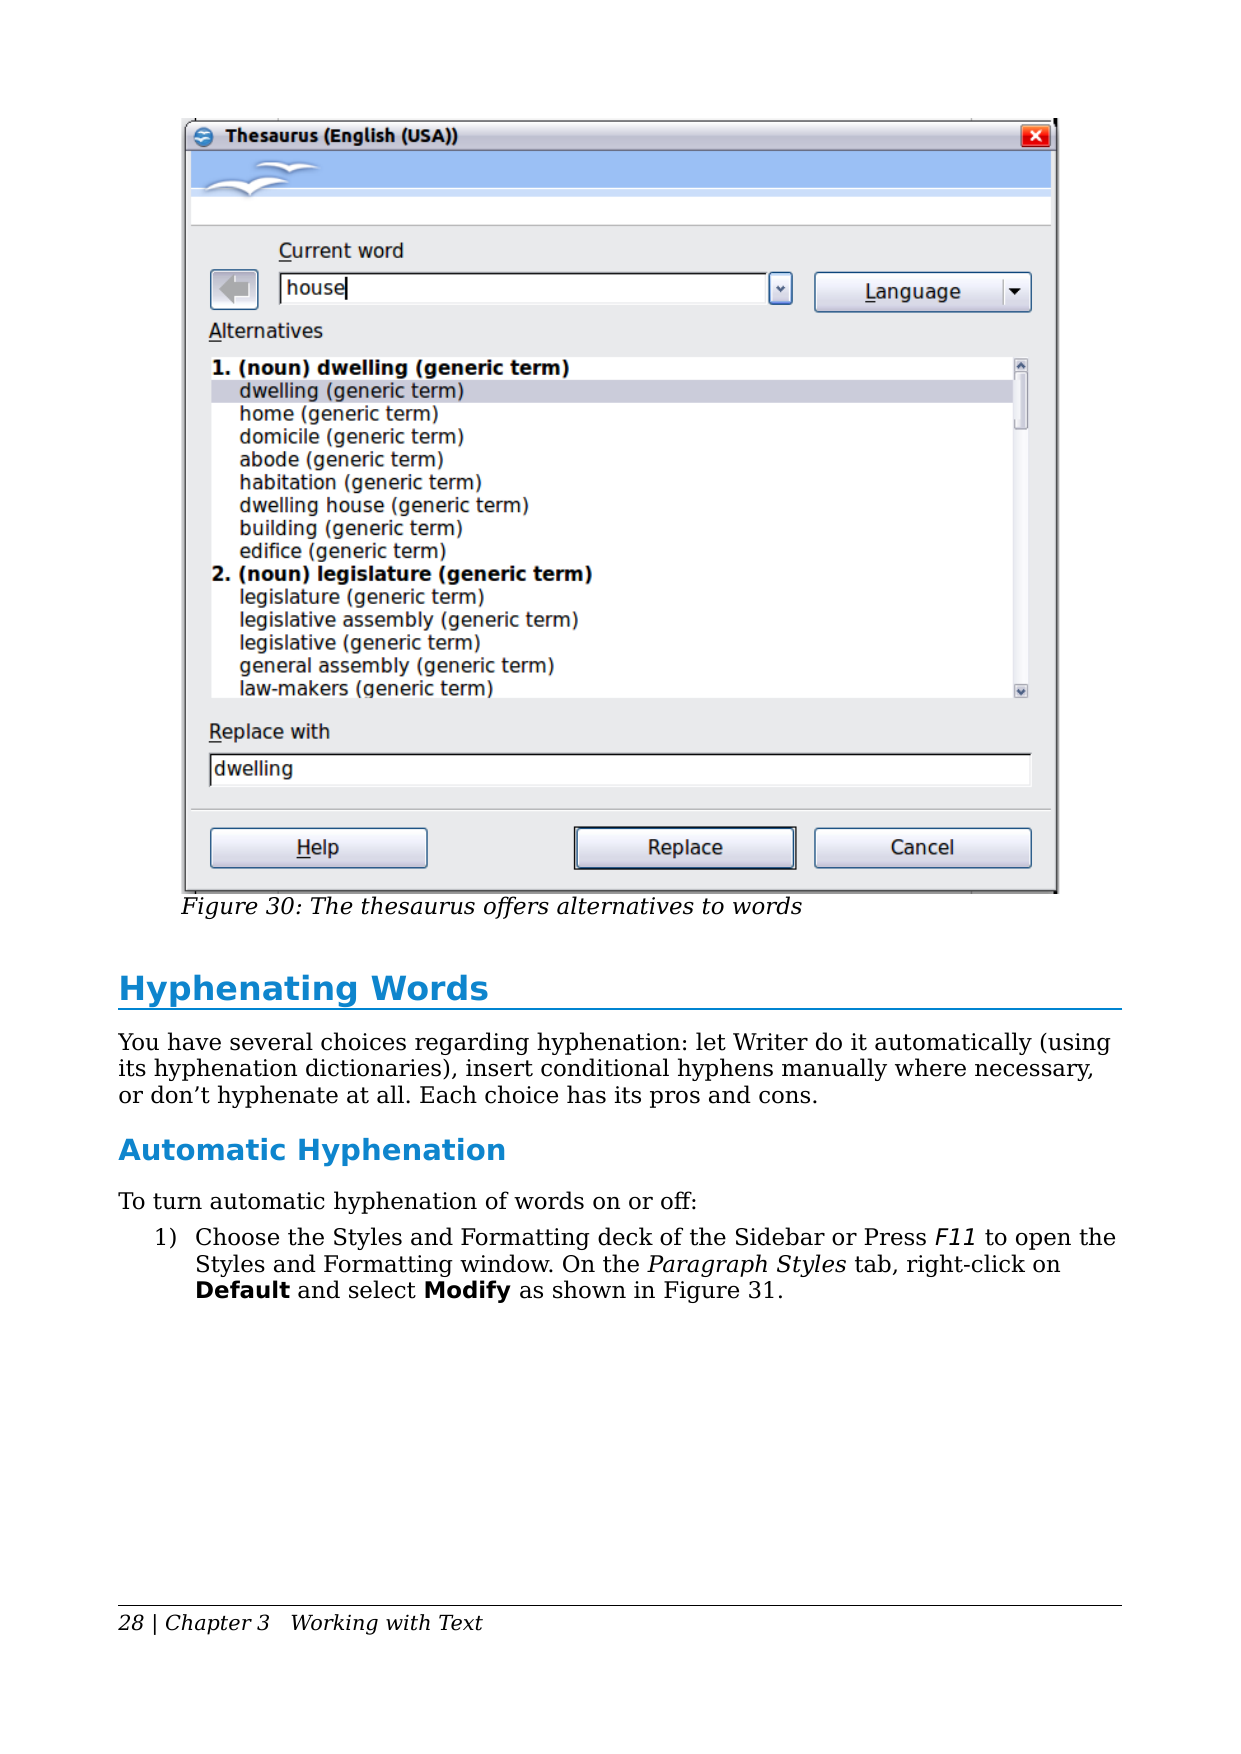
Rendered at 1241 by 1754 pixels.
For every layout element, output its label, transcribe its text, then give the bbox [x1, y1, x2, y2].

picture [181, 118, 1060, 894]
list To turn automatic hyphenation of words on or off: [118, 1179, 1122, 1218]
text You have several choices regarding hyphenation: let Writer do it automatically (using its hyphenation dictionaries), insert conditional hyphens manually where necessary, or don’t hyphenate at all. Each choice has its pros and cons. [118, 1029, 1122, 1109]
subtitle Hyphenating Words [118, 969, 1122, 1008]
list Choose the Styles and Formatting deck of the Sidebar or Press F11 to open the Styles and Formatting window. On the Paragraph Styles tab, right-click on Default and select Modify as shown in Figure 31. [177, 1224, 1122, 1304]
text Figure 30: The thesaurus offers alternatives to words [181, 894, 1059, 920]
subtitle Automatic Hyphenation [118, 1133, 1122, 1167]
